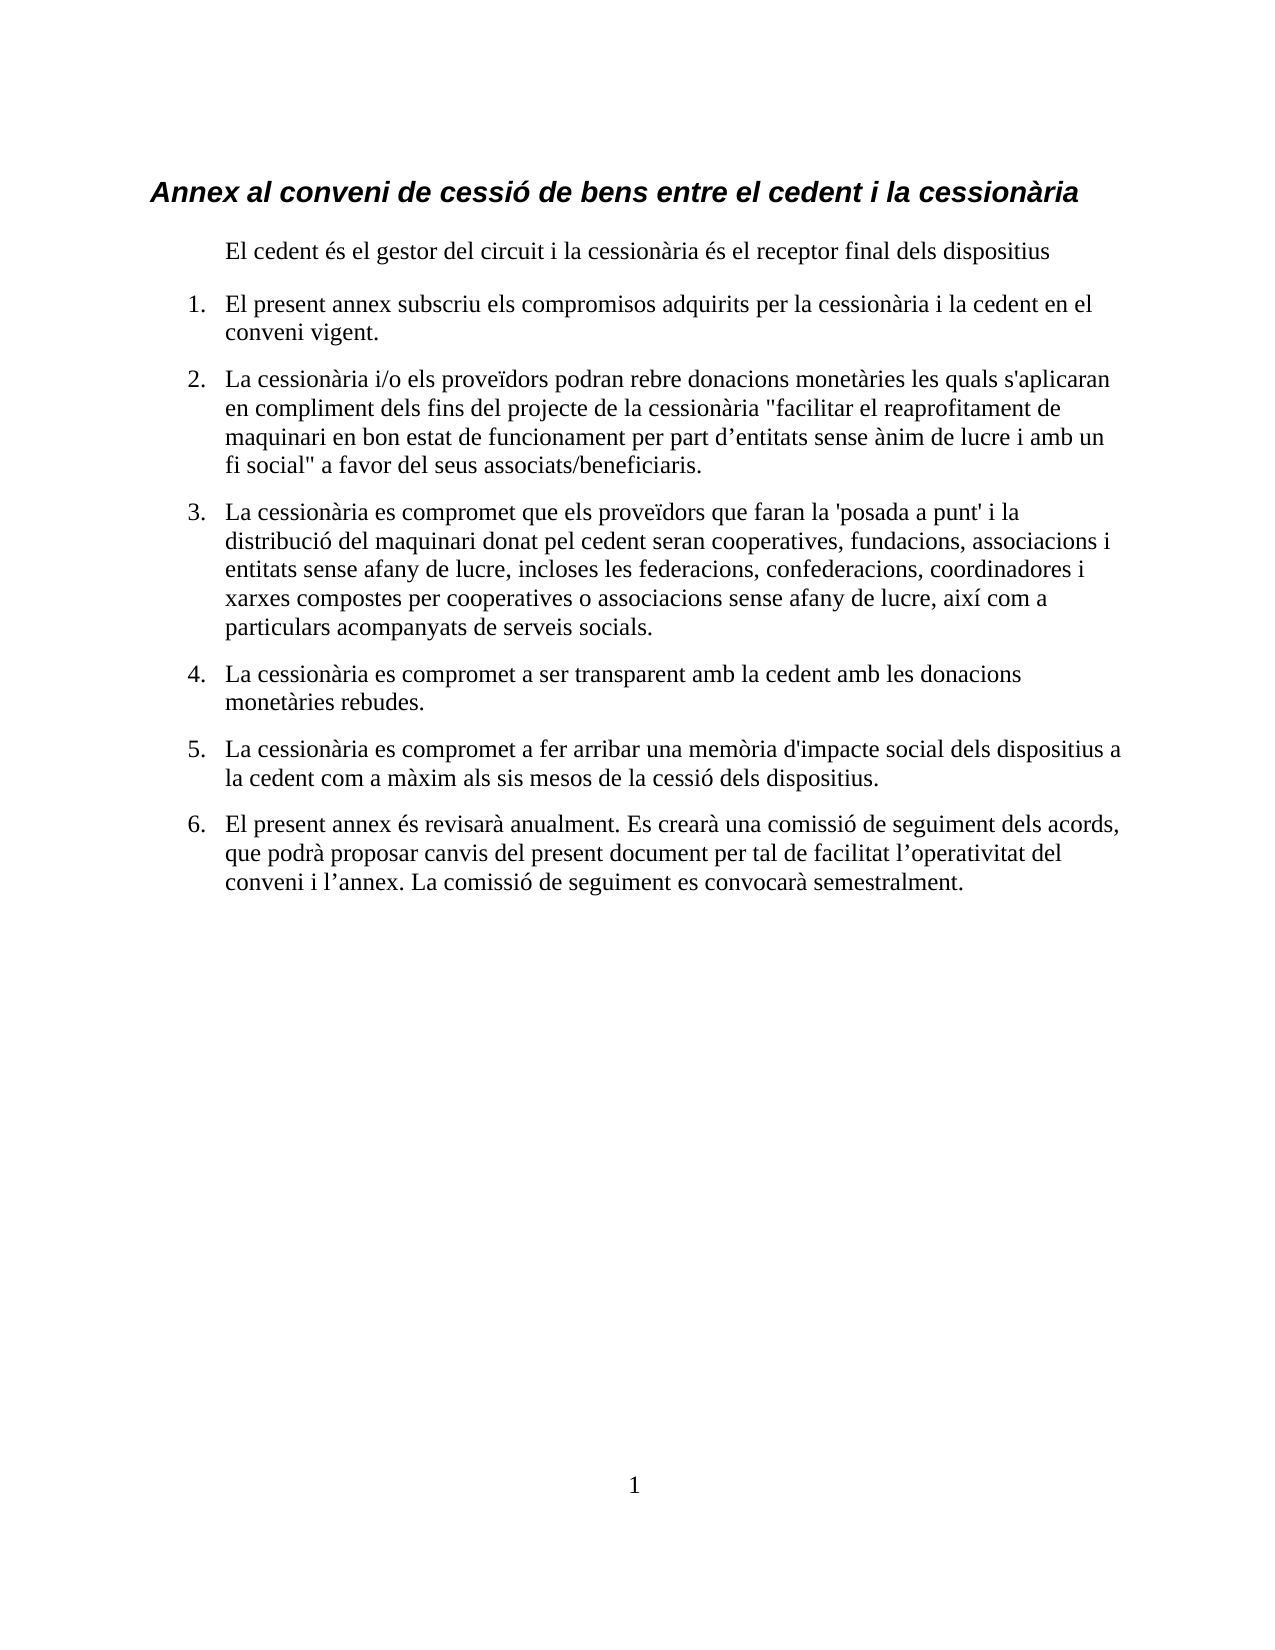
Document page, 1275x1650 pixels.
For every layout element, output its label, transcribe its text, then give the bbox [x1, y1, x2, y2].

text El cedent és el gestor del circuit i la cessionària és el receptor final dels dispositius [225, 236, 1125, 265]
list El present annex és revisarà anualment. Es crearà una comissió de seguiment dels acords, que podrà proposar canvis del present document per tal de facilitat l’operativitat del conveni i l’annex. La comissió de seguiment es convocarà semestralment. [187, 809, 1125, 896]
list La cessionària i/o els proveïdors podran rebre donacions monetàries les quals s'aplicaran en compliment dels fins del projecte de la cessionària "facilitar el reaprofitament de maquinari en bon estat de funcionament per part d’entitats sense ànim de lucre i amb un fi social" a favor del seus associats/beneficiaris. [187, 364, 1125, 479]
subtitle Annex al conveni de cessió de bens entre el cedent i la cessionària [150, 175, 1125, 208]
list El present annex subscriu els compromisos adquirits per la cessionària i la cedent en el conveni vigent. [187, 289, 1125, 346]
list La cessionària es compromet a ser transparent amb la cedent amb les donacions monetàries rebudes. [187, 659, 1125, 716]
list La cessionària es compromet que els proveïdors que faran la 'posada a punt' i la distribució del maquinari donat pel cedent seran cooperatives, fundacions, associacions i entitats sense afany de lucre, incloses les federacions, confederacions, coordinadores i xarxes compostes per cooperatives o associacions sense afany de lucre, així com a particulars acompanyats de serveis socials. [187, 497, 1125, 641]
list La cessionària es compromet a fer arribar una memòria d'impacte social dels dispositius a la cedent com a màxim als sis mesos de la cessió dels dispositius. [187, 734, 1125, 792]
